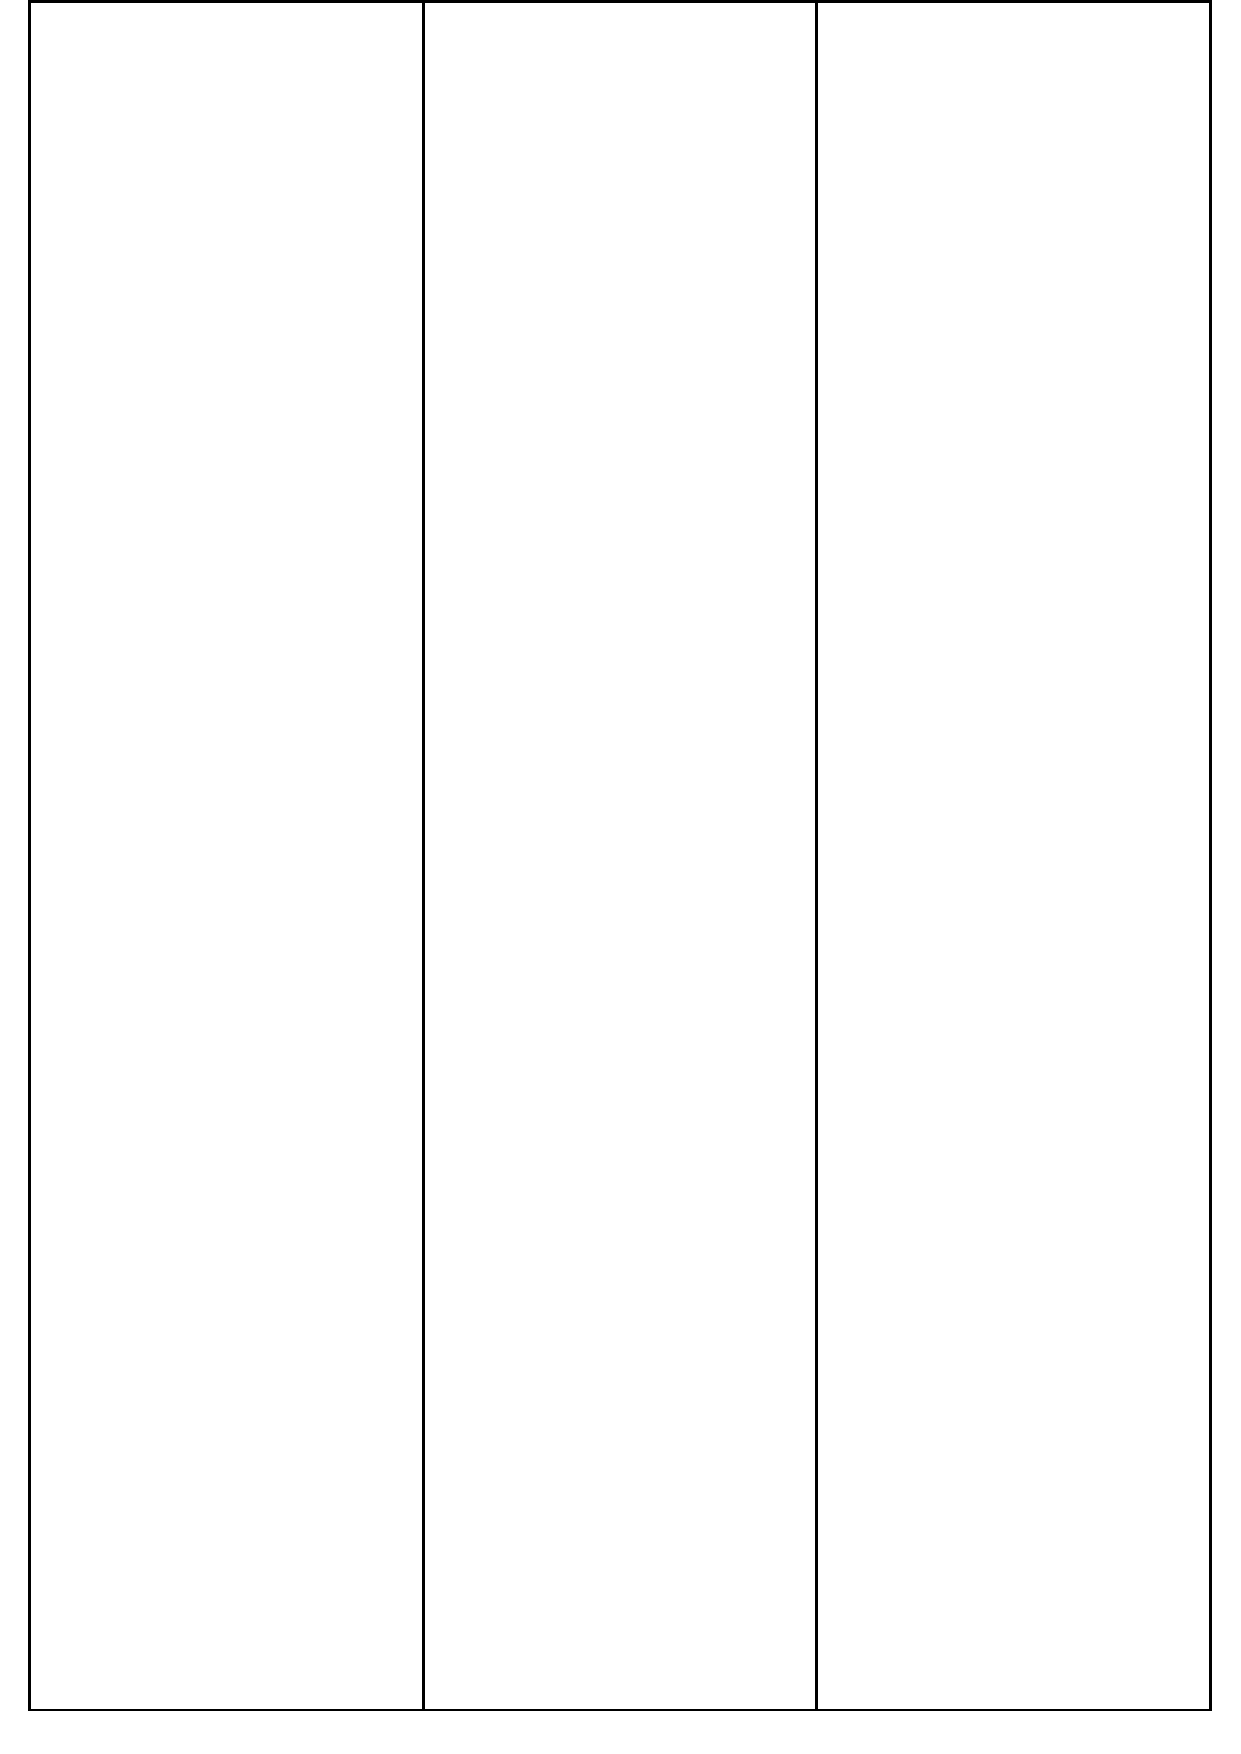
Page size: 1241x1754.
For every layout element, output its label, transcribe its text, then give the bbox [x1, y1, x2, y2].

table_cell BR245753173423W BR2476863103313 BR2426861162882 BR240796902421W BR249882049044X BR243880636467A BR2411411580453 BR2446094270677 BR244958597345M BR2430792361637 BR249006383264W BR2438849009312 BR2410522758980 BR2439519193311 BR2484063663933 BR241855633991V BR240065025205Y BR2472315999258 BR2433992001837 BR2420387210894 BR247592135482A BR2422492942002 BR241917201596A BR244882184185E BR245647455339F BR243430071424H BR245640875477I BR2427037437336 BR247476990320D BR2402684075590 BR249061926681Q BR2421594297238 BR247175135318T BR245428821800L BR248006140212K BR244791068794Y BR2439496116856 BR244462821013O BR246843692891V BR247591231045D BR242009249580K BR2454342085820 BR242136547644U BR248630586522B BR2401895316404 BR242924158925C BR248666963958T BR242207932889B BR2480184305129 BR249842433741K BR241229518635O BR240824330192D BR242437373516Y BR2468086618459 BR2456095180515 BR247747430004D BR241022015708N BR2455925033089 BR2423300417626 BR2453074914819 BR240937364544B BR243932862513D BR243228868659Z BR2471975202371 BR2473520866877 BR249999536924X BR2468138237560 BR241359761831B BR240831492798B BR241047644281H BR244247977985I BR247910227124A BR243563778310Z BR248314055655C BR2464843321703 BR246623607207F BR244493292860D BR241934780223P BR242445927615F BR2433359264139 BR243798059509L BR2473388965640 BR241758034294L BR247609828177E BR2490926541469 BR241822792711B BR2427532928458 BR249158956028X BR242146637912D BR241749549928B BR245087787660E BR2436797619695 BR2438710854380 BR246475976870B BR2408500218574 BR247206895791H BR2451767942318 BR248339062313A BR245041891192H BR2481014980367 BR2476290262031 BR248924055317Y BR2459048490519 BR2488394320384 BR2445040974110 BR244769371488X BR2419967604377 BR240220032063S BR244558266365D BR240050603761N BR2499326442243 [31, 3, 422, 1709]
table_cell BR2422336291324 BR2423130416899 BR244243550945A BR245072244983C BR248711229765B BR241649344810N BR249008724156R BR243868622649M BR2489582792811 BR240155374224Q BR2440327756620 BR246129330028V BR247005749875Y BR249380863201W BR2450956586362 BR2471255388782 BR242242663087A BR245834728579A BR249207550118E BR242159689836L BR244180093162K BR2444850934677 BR245876836260C BR2459836712878 BR2454793265624 BR244254333305E BR242995237130B BR247445805580A BR245934114763F BR245625664252G BR245765729915J BR241422255520D BR247139669473E BR248124251972C BR247920921373W BR246966552235J BR2485616368694 BR2475736929638 BR2413103564443 BR248587091941B BR241451086202Z BR2440051473304 BR246410942044X BR2406457450685 BR246442504124C BR243123215978X BR241794848462P BR2402345703778 BR2404834020318 BR2454968660639 BR2488217959043 BR2410535262096 BR2497351363867 BR241682874365D BR245032125323I BR2463943725732 BR2428209949722 BR2420894073153 BR242906316780B BR2418091438027 BR244251402799H BR244894369613T BR247494897236Y BR2458105252993 BR242991694384L BR2498645569040 BR244061873047Z BR244175300278Z BR243718038812J BR245140093213C BR248530410953P BR242215767818Y BR246483308012D BR241956897679U BR2405986239187 BR241787014583W BR2414914472063 BR2494105671859 BR245649351600Y BR2431459876718 BR241440581991B BR242952057913D BR249679652416M BR243417098745H BR242751944707B BR246985095661J BR244165343235F BR248839579597A BR244898096333B BR2478938309704 BR247030371625C BR244111099950U [425, 3, 815, 1709]
table_cell BR248327630010H BR244480135752H BR249817494519K BR245474674419P BR245738120639N BR2437858118233 BR242482800600J BR247505691016G BR240272312049Z BR249179335342A BR2412390365828 BR240619366643O BR248901252924K BR242058634614O BR2462821852256 BR2472996045632 BR2494608681952 BR247261037383U BR248262321848W BR246565472121Y BR2444865910692 BR2456311290046 BR2424371610455 BR241294563790I BR241906123863Z BR244970303144L BR244755003761H BR2442866320527 BR245315804773A BR244577470990F BR243872341950X BR241046125976B BR240384591765G BR247329356556R BR245229033934Y BR245400103332G BR243854706720K BR245804039223R BR2411954501751 BR240026684327B BR241812167041T BR241309298569H BR243482506554C BR245329017423E BR2475177714583 [818, 3, 1209, 1709]
